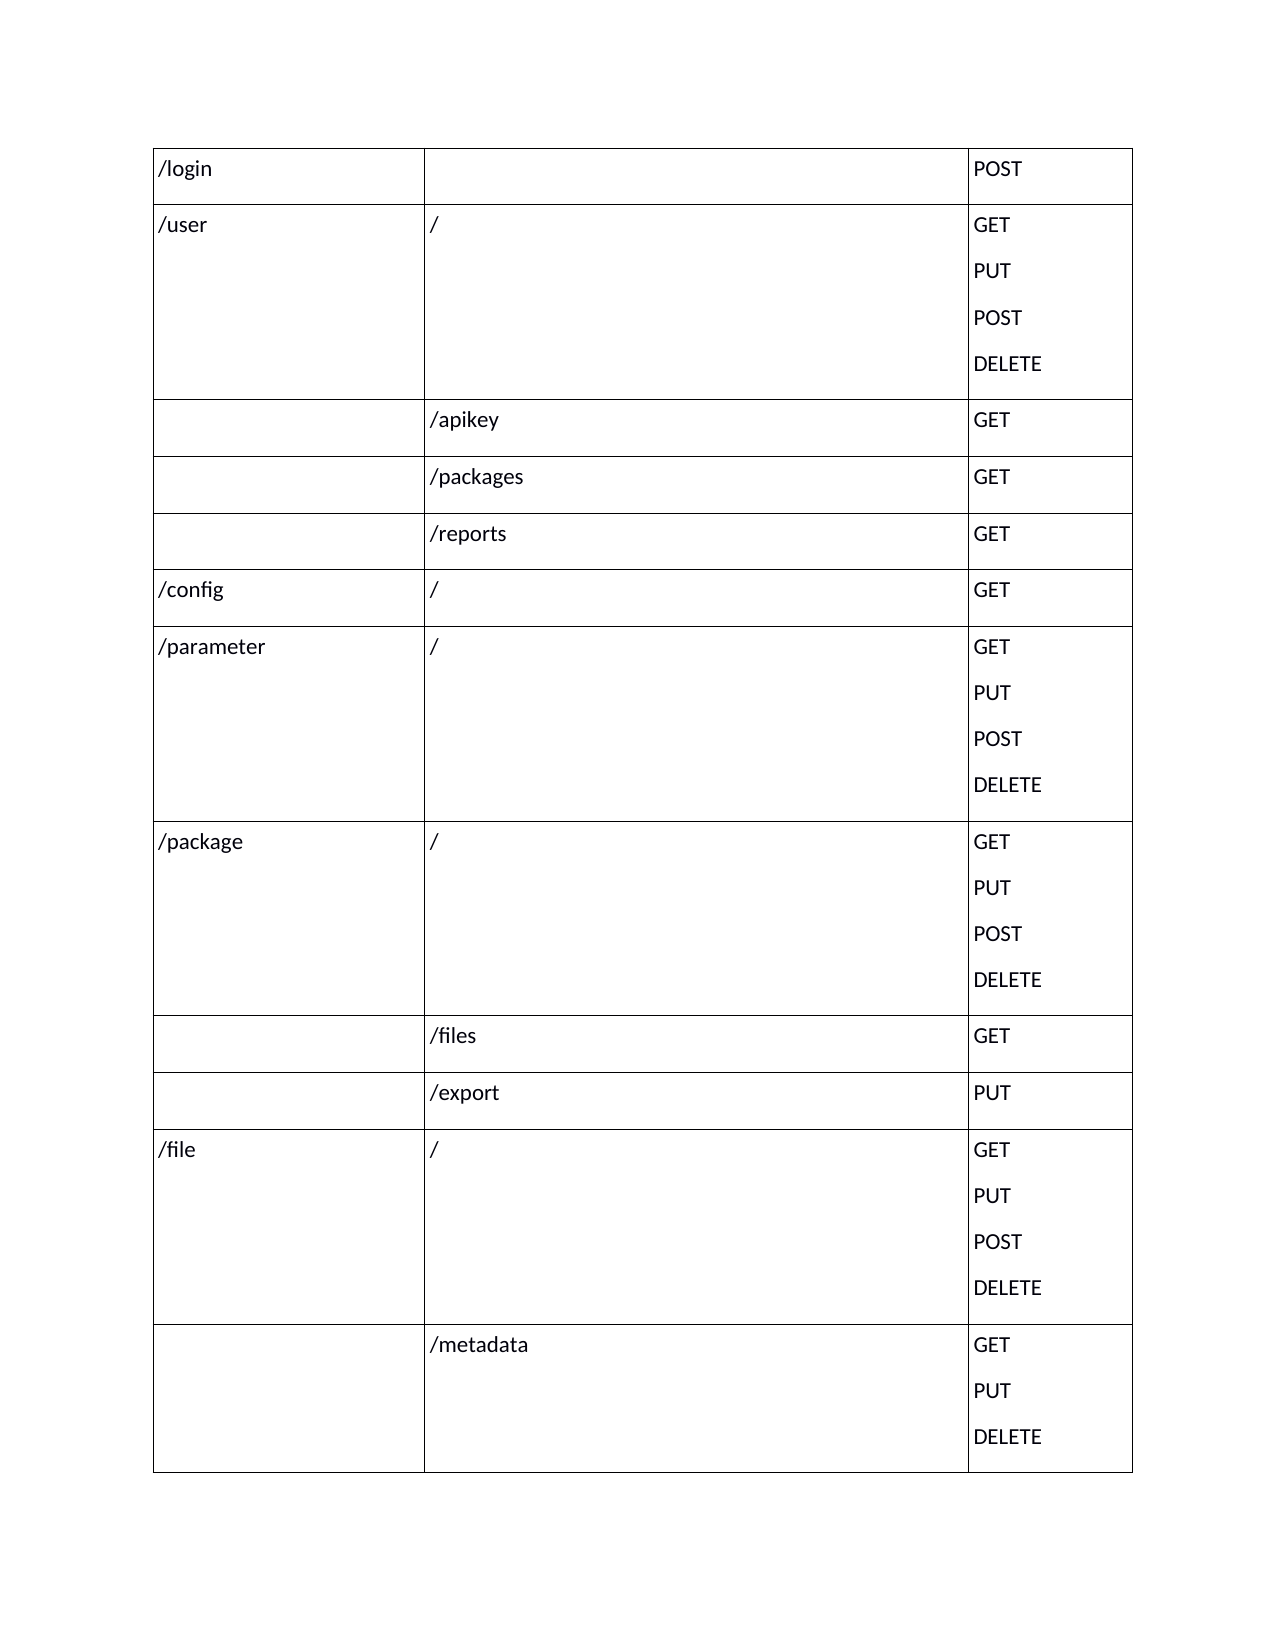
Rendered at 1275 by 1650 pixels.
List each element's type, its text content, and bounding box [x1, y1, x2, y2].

table_cell [154, 457, 424, 512]
table_cell /metadata [425, 1325, 968, 1472]
table_cell GET PUT POST DELETE [969, 822, 1132, 1015]
table_cell GET PUT POST DELETE [969, 627, 1132, 821]
table_cell /packages [425, 457, 968, 512]
table_cell /file [154, 1130, 424, 1323]
table_cell GET PUT POST DELETE [969, 1130, 1132, 1323]
table_cell [425, 149, 968, 204]
table_cell /package [154, 822, 424, 1015]
table_cell GET [969, 570, 1132, 626]
table_cell /apikey [425, 400, 968, 456]
table_cell GET [969, 400, 1132, 456]
table_cell [154, 1073, 424, 1129]
table_cell GET [969, 457, 1132, 512]
table_cell /reports [425, 514, 968, 569]
table_cell / [425, 570, 968, 626]
table_cell POST [969, 149, 1132, 204]
table_cell [154, 514, 424, 569]
table_cell [154, 1325, 424, 1472]
table_cell [154, 400, 424, 456]
table_cell GET PUT DELETE [969, 1325, 1132, 1472]
table_cell /export [425, 1073, 968, 1129]
table_cell / [425, 822, 968, 1015]
table_cell /parameter [154, 627, 424, 821]
table_cell /user [154, 205, 424, 399]
table_cell PUT [969, 1073, 1132, 1129]
table_cell / [425, 1130, 968, 1323]
table_cell /files [425, 1016, 968, 1072]
table_cell GET [969, 514, 1132, 569]
table_cell [154, 1016, 424, 1072]
table_cell /login [154, 149, 424, 204]
table_cell / [425, 205, 968, 399]
table_cell / [425, 627, 968, 821]
table_cell /config [154, 570, 424, 626]
table_cell GET PUT POST DELETE [969, 205, 1132, 399]
table_cell GET [969, 1016, 1132, 1072]
